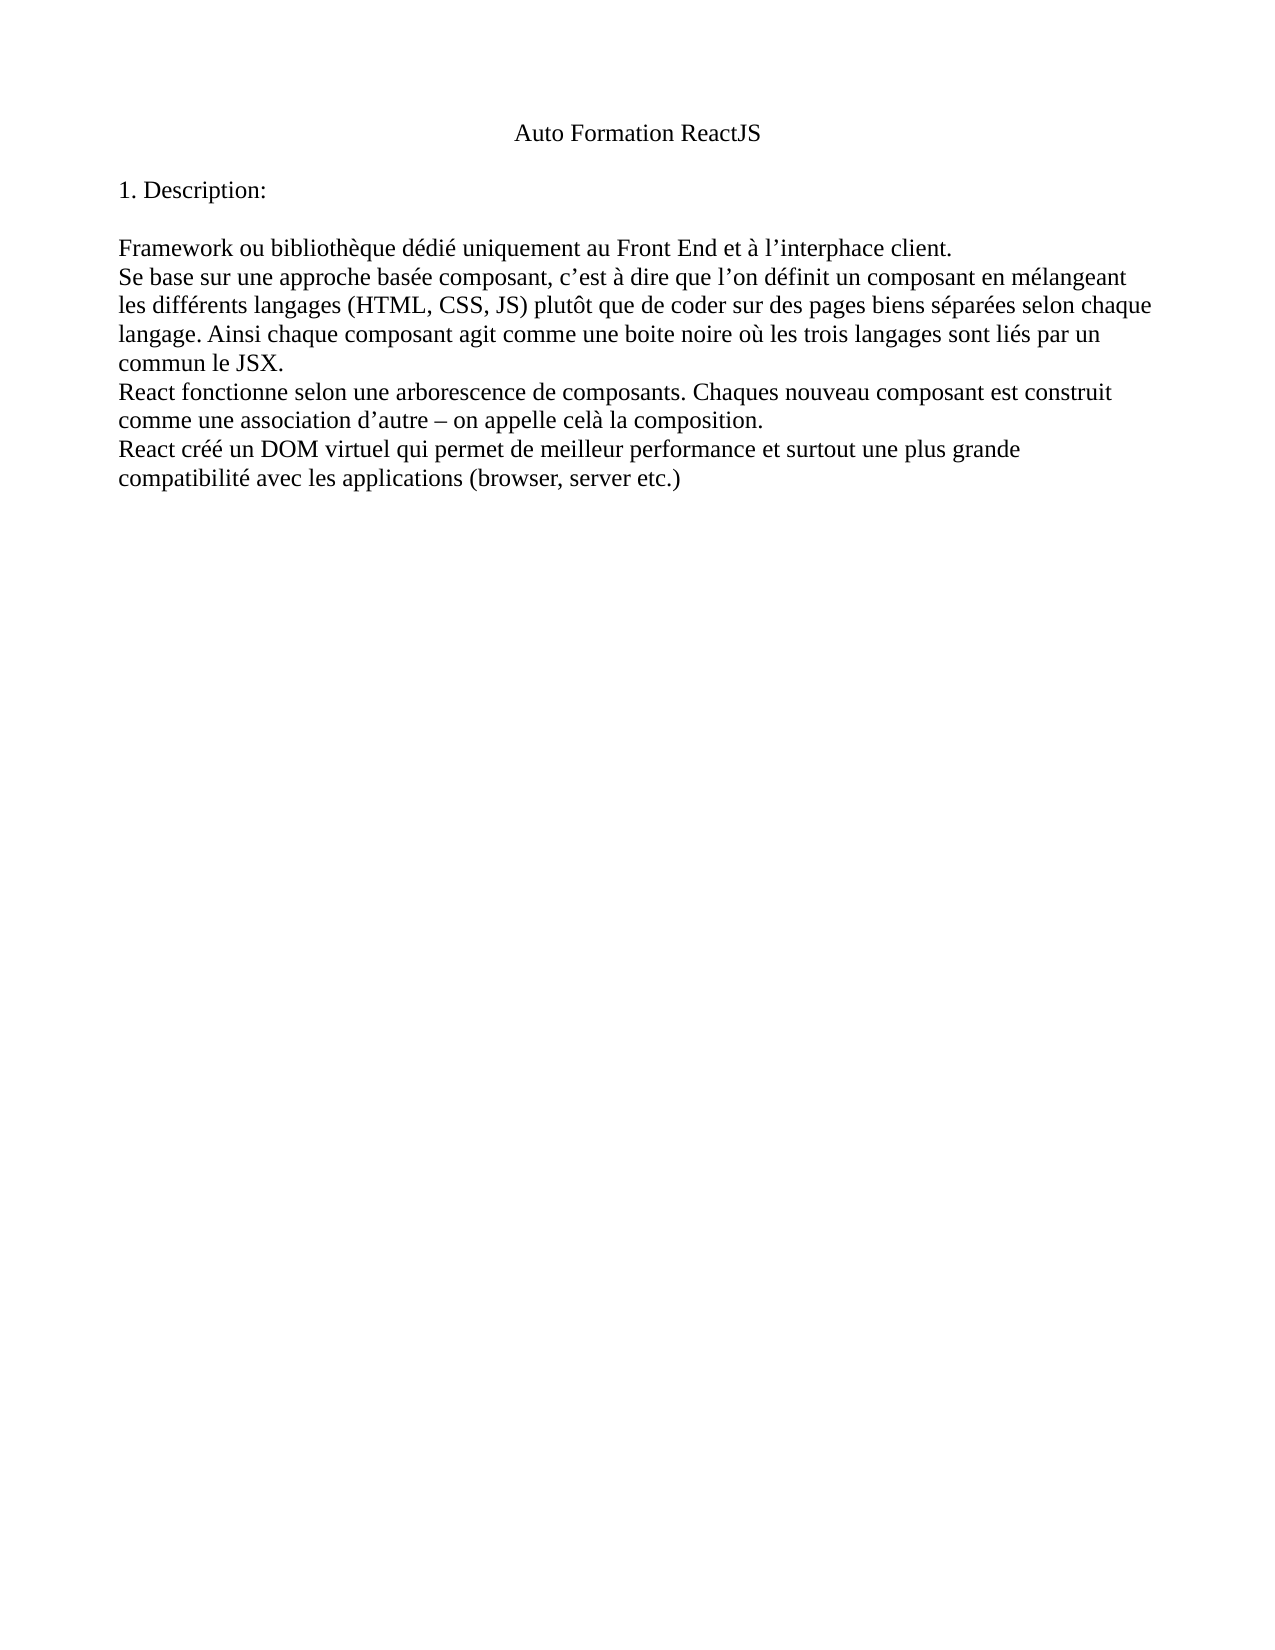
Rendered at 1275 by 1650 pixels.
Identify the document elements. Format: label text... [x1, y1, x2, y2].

text Framework ou bibliothèque dédié uniquement au Front End et à l’interphace client. [118, 233, 1157, 262]
text React créé un DOM virtuel qui permet de meilleur performance et surtout une plus grande compatibilité avec les applications (browser, server etc.) [118, 434, 1157, 492]
text 1. Description: [118, 176, 1157, 204]
text Auto Formation ReactJS [118, 118, 1157, 147]
text Se base sur une approche basée composant, c’est à dire que l’on définit un composant en mélangeant les différents langages (HTML, CSS, JS) plutôt que de coder sur des pages biens séparées selon chaque langage. Ainsi chaque composant agit comme une boite noire où les trois langages sont liés par un commun le JSX. [118, 262, 1157, 377]
text React fonctionne selon une arborescence de composants. Chaques nouveau composant est construit comme une association d’autre – on appelle celà la composition. [118, 377, 1157, 434]
